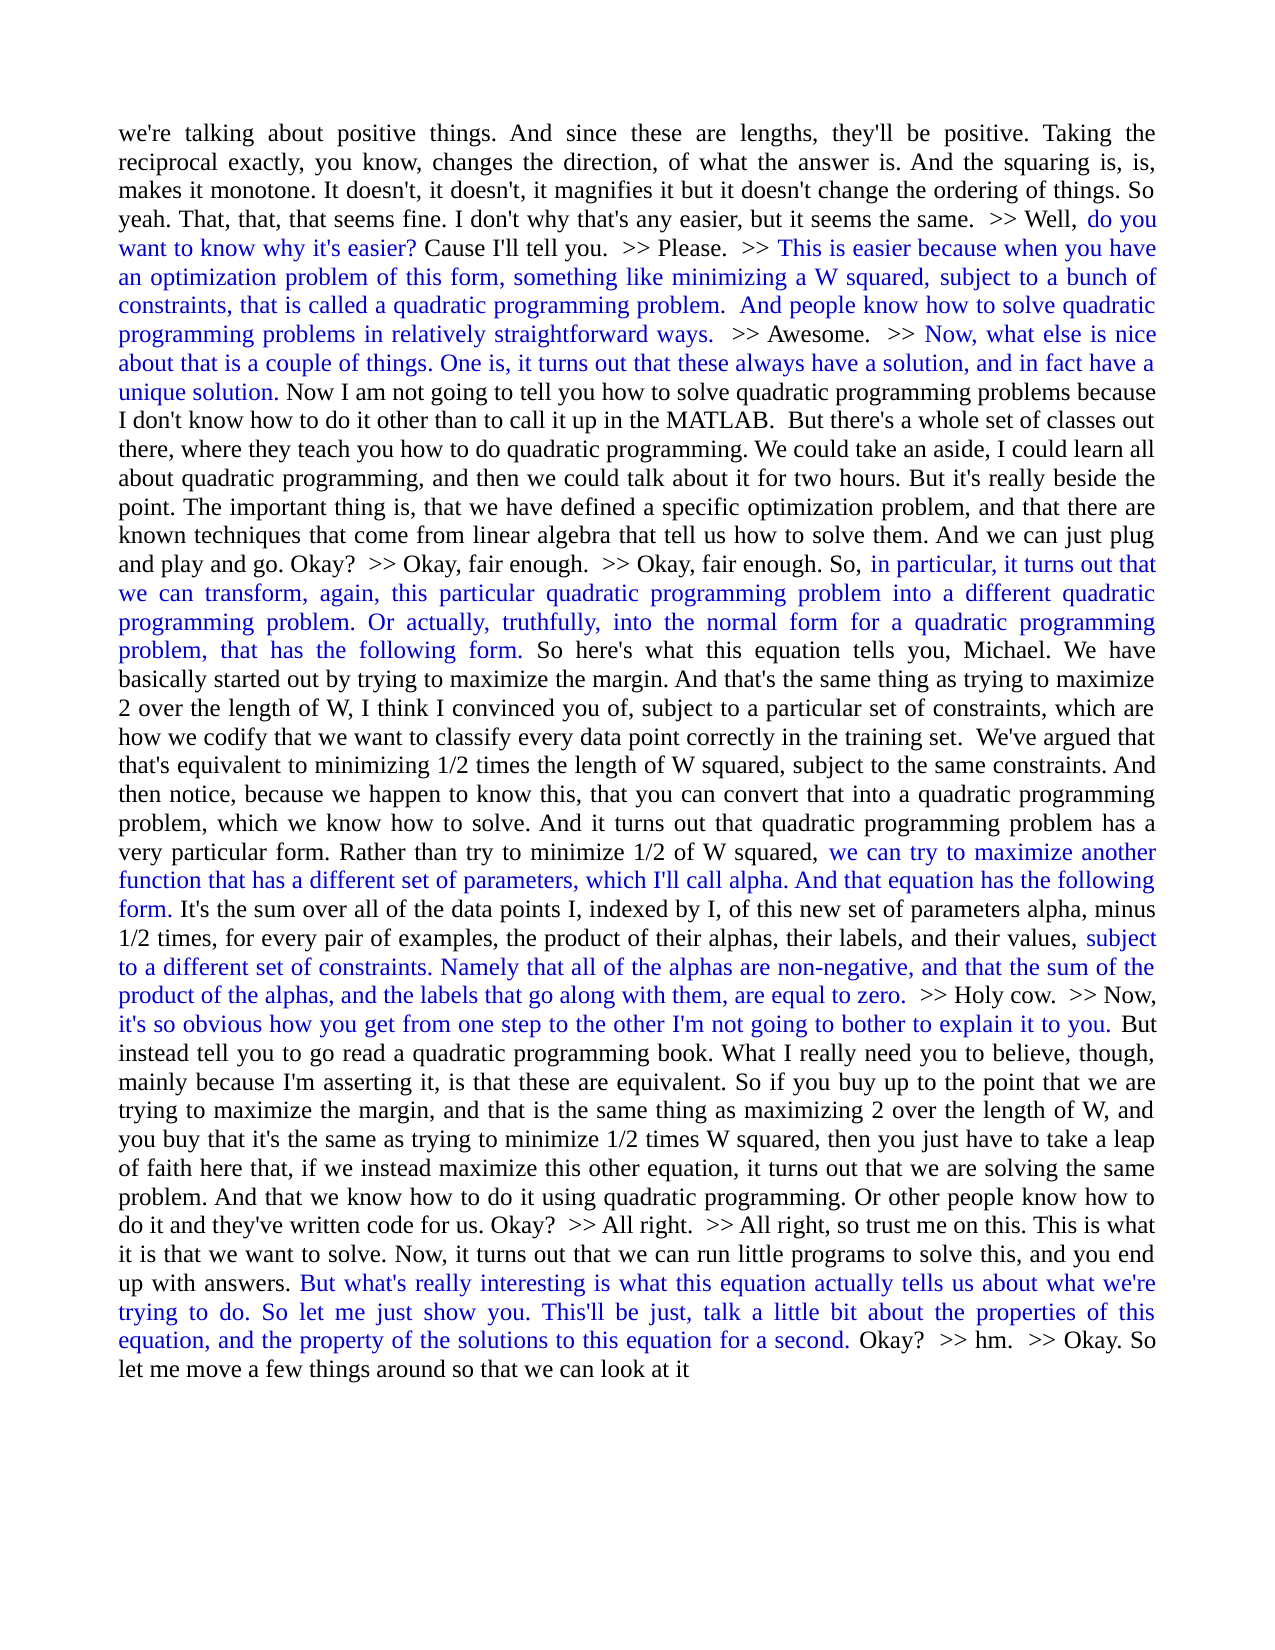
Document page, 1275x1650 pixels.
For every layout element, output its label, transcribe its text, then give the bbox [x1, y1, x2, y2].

text we're talking about positive things. And since these are lengths, they'll be positive. Taking the reciprocal exactly, you know, changes the direction, of what the answer is. And the squaring is, is, makes it monotone. It doesn't, it doesn't, it magnifies it but it doesn't change the ordering of things. So yeah. That, that, that seems fine. I don't why that's any easier, but it seems the same. >> Well, do you want to know why it's easier? Cause I'll tell you. >> Please. >> This is easier because when you have an optimization problem of this form, something like minimizing a W squared, subject to a bunch of constraints, that is called a quadratic programming problem. And people know how to solve quadratic programming problems in relatively straightforward ways. >> Awesome. >> Now, what else is nice about that is a couple of things. One is, it turns out that these always have a solution, and in fact have a unique solution. Now I am not going to tell you how to solve quadratic programming problems because I don't know how to do it other than to call it up in the MATLAB. But there's a whole set of classes out there, where they teach you how to do quadratic programming. We could take an aside, I could learn all about quadratic programming, and then we could talk about it for two hours. But it's really beside the point. The important thing is, that we have defined a specific optimization problem, and that there are known techniques that come from linear algebra that tell us how to solve them. And we can just plug and play and go. Okay? >> Okay, fair enough. >> Okay, fair enough. So, in particular, it turns out that we can transform, again, this particular quadratic programming problem into a different quadratic programming problem. Or actually, truthfully, into the normal form for a quadratic programming problem, that has the following form. So here's what this equation tells you, Michael. We have basically started out by trying to maximize the margin. And that's the same thing as trying to maximize 2 over the length of W, I think I convinced you of, subject to a particular set of constraints, which are how we codify that we want to classify every data point correctly in the training set. We've argued that that's equivalent to minimizing 1/2 times the length of W squared, subject to the same constraints. And then notice, because we happen to know this, that you can convert that into a quadratic programming problem, which we know how to solve. And it turns out that quadratic programming problem has a very particular form. Rather than try to minimize 1/2 of W squared, we can try to maximize another function that has a different set of parameters, which I'll call alpha. And that equation has the following form. It's the sum over all of the data points I, indexed by I, of this new set of parameters alpha, minus 1/2 times, for every pair of examples, the product of their alphas, their labels, and their values, subject to a different set of constraints. Namely that all of the alphas are non-negative, and that the sum of the product of the alphas, and the labels that go along with them, are equal to zero. >> Holy cow. >> Now, it's so obvious how you get from one step to the other I'm not going to bother to explain it to you. But instead tell you to go read a quadratic programming book. What I really need you to believe, though, mainly because I'm asserting it, is that these are equivalent. So if you buy up to the point that we are trying to maximize the margin, and that is the same thing as maximizing 2 over the length of W, and you buy that it's the same as trying to minimize 1/2 times W squared, then you just have to take a leap of faith here that, if we instead maximize this other equation, it turns out that we are solving the same problem. And that we know how to do it using quadratic programming. Or other people know how to do it and they've written code for us. Okay? >> All right. >> All right, so trust me on this. This is what it is that we want to solve. Now, it turns out that we can run little programs to solve this, and you end up with answers. But what's really interesting is what this equation actually tells us about what we're trying to do. So let me just show you. This'll be just, talk a little bit about the properties of this equation, and the property of the solutions to this equation for a second. Okay? >> hm. >> Okay. So let me move a few things around so that we can look at it [118, 118, 1157, 1383]
